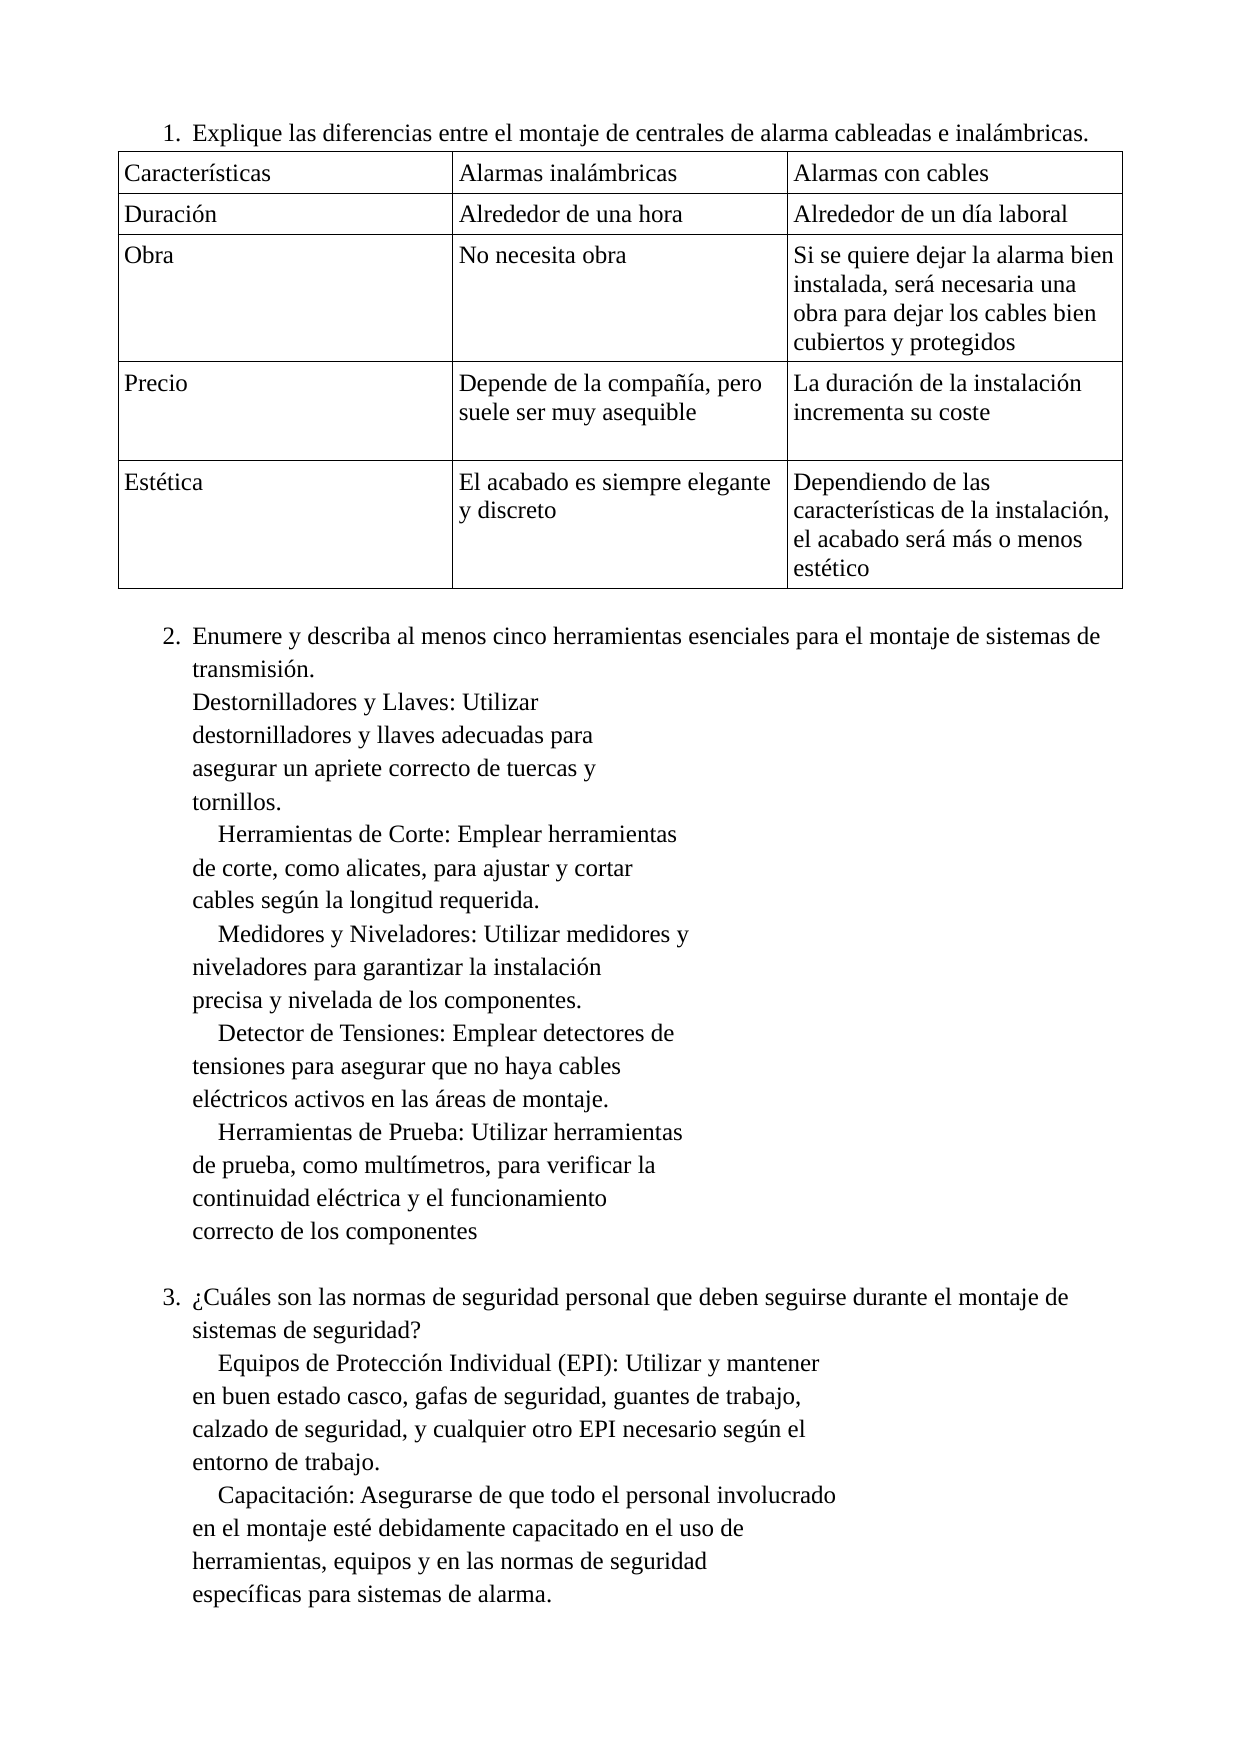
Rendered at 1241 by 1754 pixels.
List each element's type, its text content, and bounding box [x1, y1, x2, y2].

table_header Alarmas con cables [788, 152, 1122, 192]
list entorno de trabajo. [162, 1447, 1122, 1476]
list Destornilladores y Llaves: Utilizar [162, 687, 1122, 716]
table_cell Depende de la compañía, pero suele ser muy asequible [453, 362, 787, 460]
table_cell Duración [119, 194, 452, 234]
list  Medidores y Niveladores: Utilizar medidores y [162, 919, 1122, 947]
list precisa y nivelada de los componentes. [162, 985, 1122, 1013]
list específicas para sistemas de alarma. [162, 1579, 1122, 1608]
table_cell Alrededor de un día laboral [788, 194, 1122, 234]
list eléctricos activos en las áreas de montaje. [162, 1084, 1122, 1112]
list de prueba, como multímetros, para verificar la [162, 1150, 1122, 1178]
list destornilladores y llaves adecuadas para [162, 721, 1122, 749]
table_header Alarmas inalámbricas [453, 152, 787, 192]
list niveladores para garantizar la instalación [162, 952, 1122, 980]
table_cell El acabado es siempre elegante y discreto [453, 461, 787, 587]
list Explique las diferencias entre el montaje de centrales de alarma cableadas e inalámbricas. [162, 118, 1122, 147]
table_cell Precio [119, 362, 452, 460]
table_cell Si se quiere dejar la alarma bien instalada, será necesaria una obra para dejar los cables bien cubiertos y protegidos [788, 235, 1122, 361]
list correcto de los componentes [162, 1216, 1122, 1244]
list Enumere y describa al menos cinco herramientas esenciales para el montaje de sistemas de transmisión. [162, 621, 1122, 683]
table_cell Alrededor de una hora [453, 194, 787, 234]
table_header Características [119, 152, 452, 192]
list ¿Cuáles son las normas de seguridad personal que deben seguirse durante el montaje de sistemas de seguridad? [162, 1282, 1122, 1344]
table_cell Dependiendo de las características de la instalación, el acabado será más o menos estético [788, 461, 1122, 587]
list en buen estado casco, gafas de seguridad, guantes de trabajo, [162, 1381, 1122, 1410]
list asegurar un apriete correcto de tuercas y [162, 753, 1122, 782]
list cables según la longitud requerida. [162, 886, 1122, 914]
list continuidad eléctrica y el funcionamiento [162, 1183, 1122, 1212]
list  Equipos de Protección Individual (EPI): Utilizar y mantener [162, 1348, 1122, 1377]
list calzado de seguridad, y cualquier otro EPI necesario según el [162, 1414, 1122, 1443]
list  Herramientas de Corte: Emplear herramientas [162, 819, 1122, 848]
list tornillos. [162, 787, 1122, 815]
table_cell No necesita obra [453, 235, 787, 361]
table_cell Estética [119, 461, 452, 587]
table_cell Obra [119, 235, 452, 361]
list tensiones para asegurar que no haya cables [162, 1051, 1122, 1079]
list de corte, como alicates, para ajustar y cortar [162, 853, 1122, 881]
list herramientas, equipos y en las normas de seguridad [162, 1546, 1122, 1575]
table_cell La duración de la instalación incrementa su coste [788, 362, 1122, 460]
list  Detector de Tensiones: Emplear detectores de [162, 1018, 1122, 1046]
list  Capacitación: Asegurarse de que todo el personal involucrado [162, 1480, 1122, 1509]
list en el montaje esté debidamente capacitado en el uso de [162, 1513, 1122, 1542]
list  Herramientas de Prueba: Utilizar herramientas [162, 1117, 1122, 1146]
